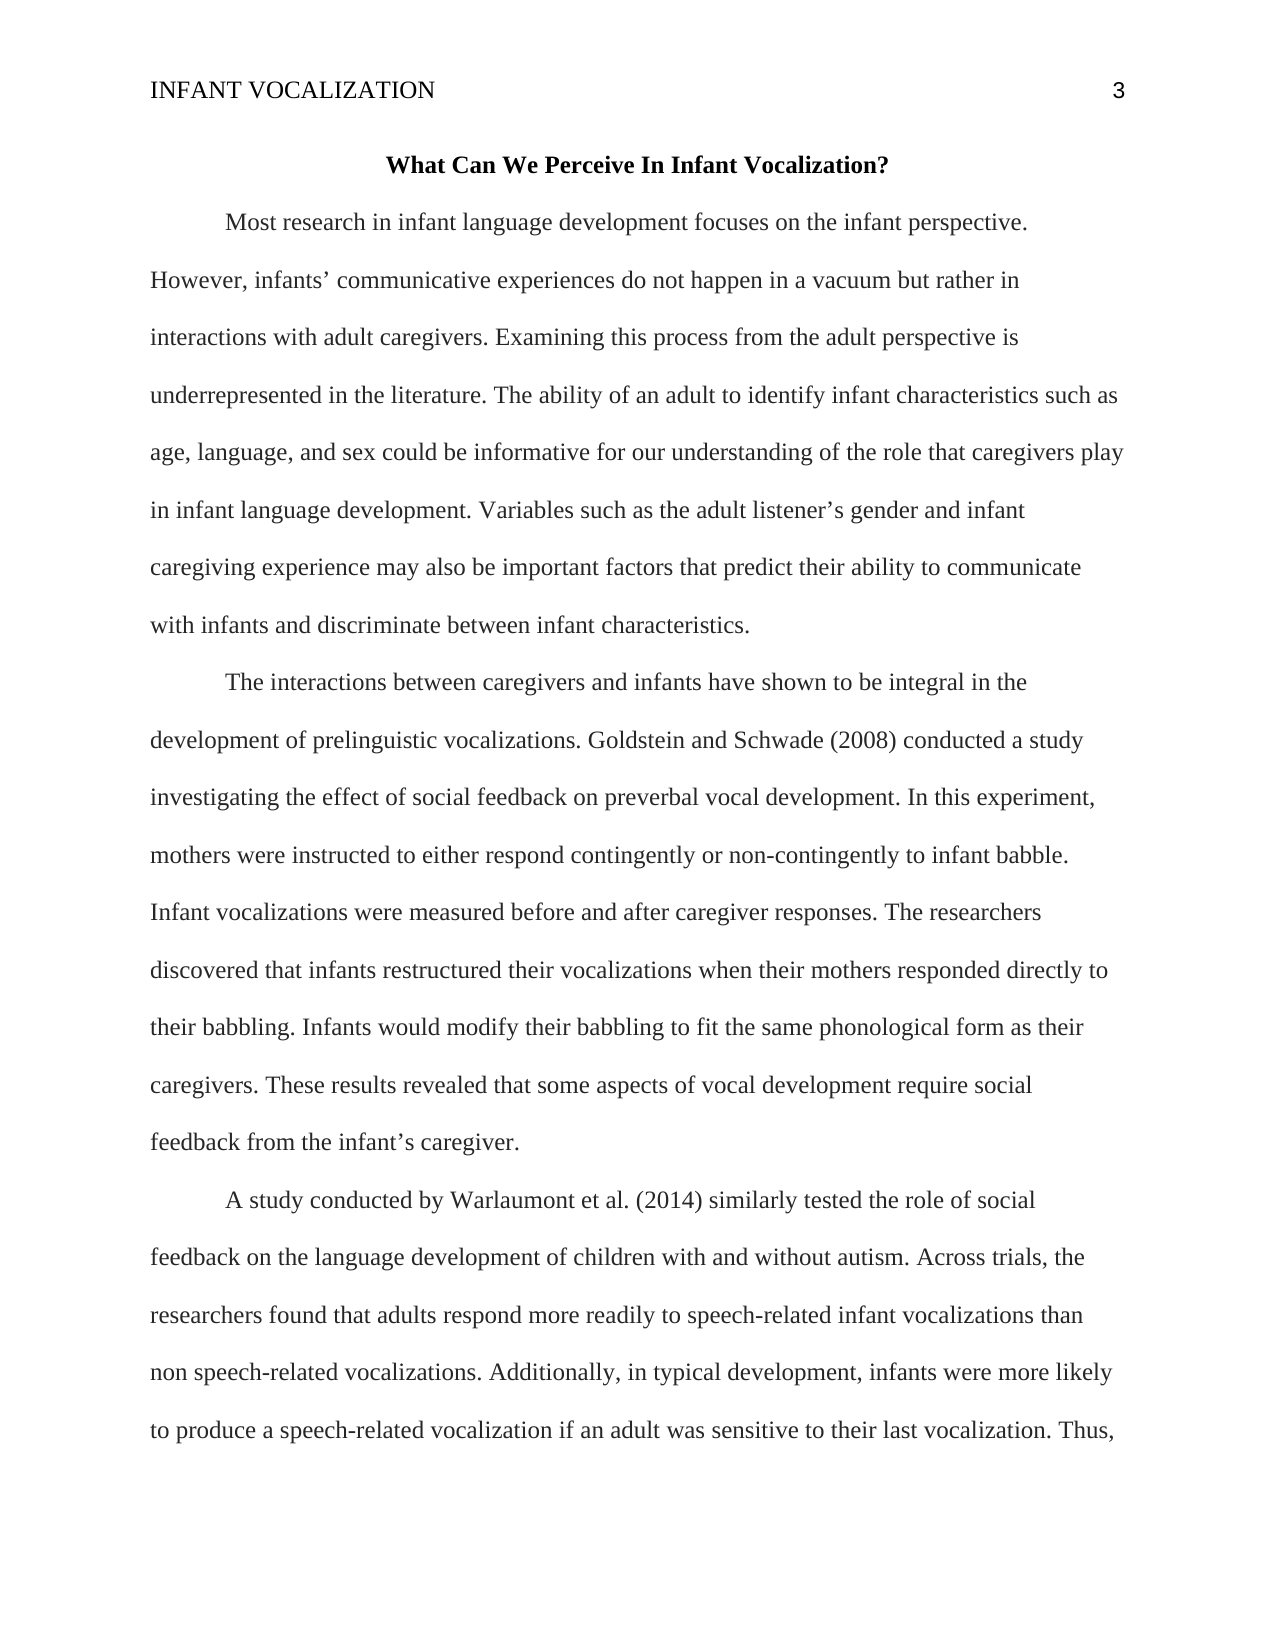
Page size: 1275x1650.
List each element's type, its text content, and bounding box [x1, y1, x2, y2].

text Most research in infant language development focuses on the infant perspective. However, infants’ communicative experiences do not happen in a vacuum but rather in interactions with adult caregivers. Examining this process from the adult perspective is underrepresented in the literature. The ability of an adult to identify infant characteristics such as age, language, and sex could be informative for our understanding of the role that caregivers play in infant language development. Variables such as the adult listener’s gender and infant caregiving experience may also be important factors that predict their ability to communicate with infants and discriminate between infant characteristics. [150, 207, 1125, 639]
text A study conducted by Warlaumont et al. (2014) similarly tested the role of social feedback on the language development of children with and without autism. Across trials, the researchers found that adults respond more readily to speech-related infant vocalizations than non speech-related vocalizations. Additionally, in typical development, infants were more likely to produce a speech-related vocalization if an adult was sensitive to their last vocalization. Thus, [150, 1185, 1125, 1444]
text What Can We Perceive In Infant Vocalization? [150, 150, 1125, 179]
text The interactions between caregivers and infants have shown to be integral in the development of prelinguistic vocalizations. Goldstein and Schwade (2008) conducted a study investigating the effect of social feedback on preverbal vocal development. In this experiment, mothers were instructed to either respond contingently or non-contingently to infant babble. Infant vocalizations were measured before and after caregiver responses. The researchers discovered that infants restructured their vocalizations when their mothers responded directly to their babbling. Infants would modify their babbling to fit the same phonological form as their caregivers. These results revealed that some aspects of vocal development require social feedback from the infant’s caregiver. [150, 667, 1125, 1156]
